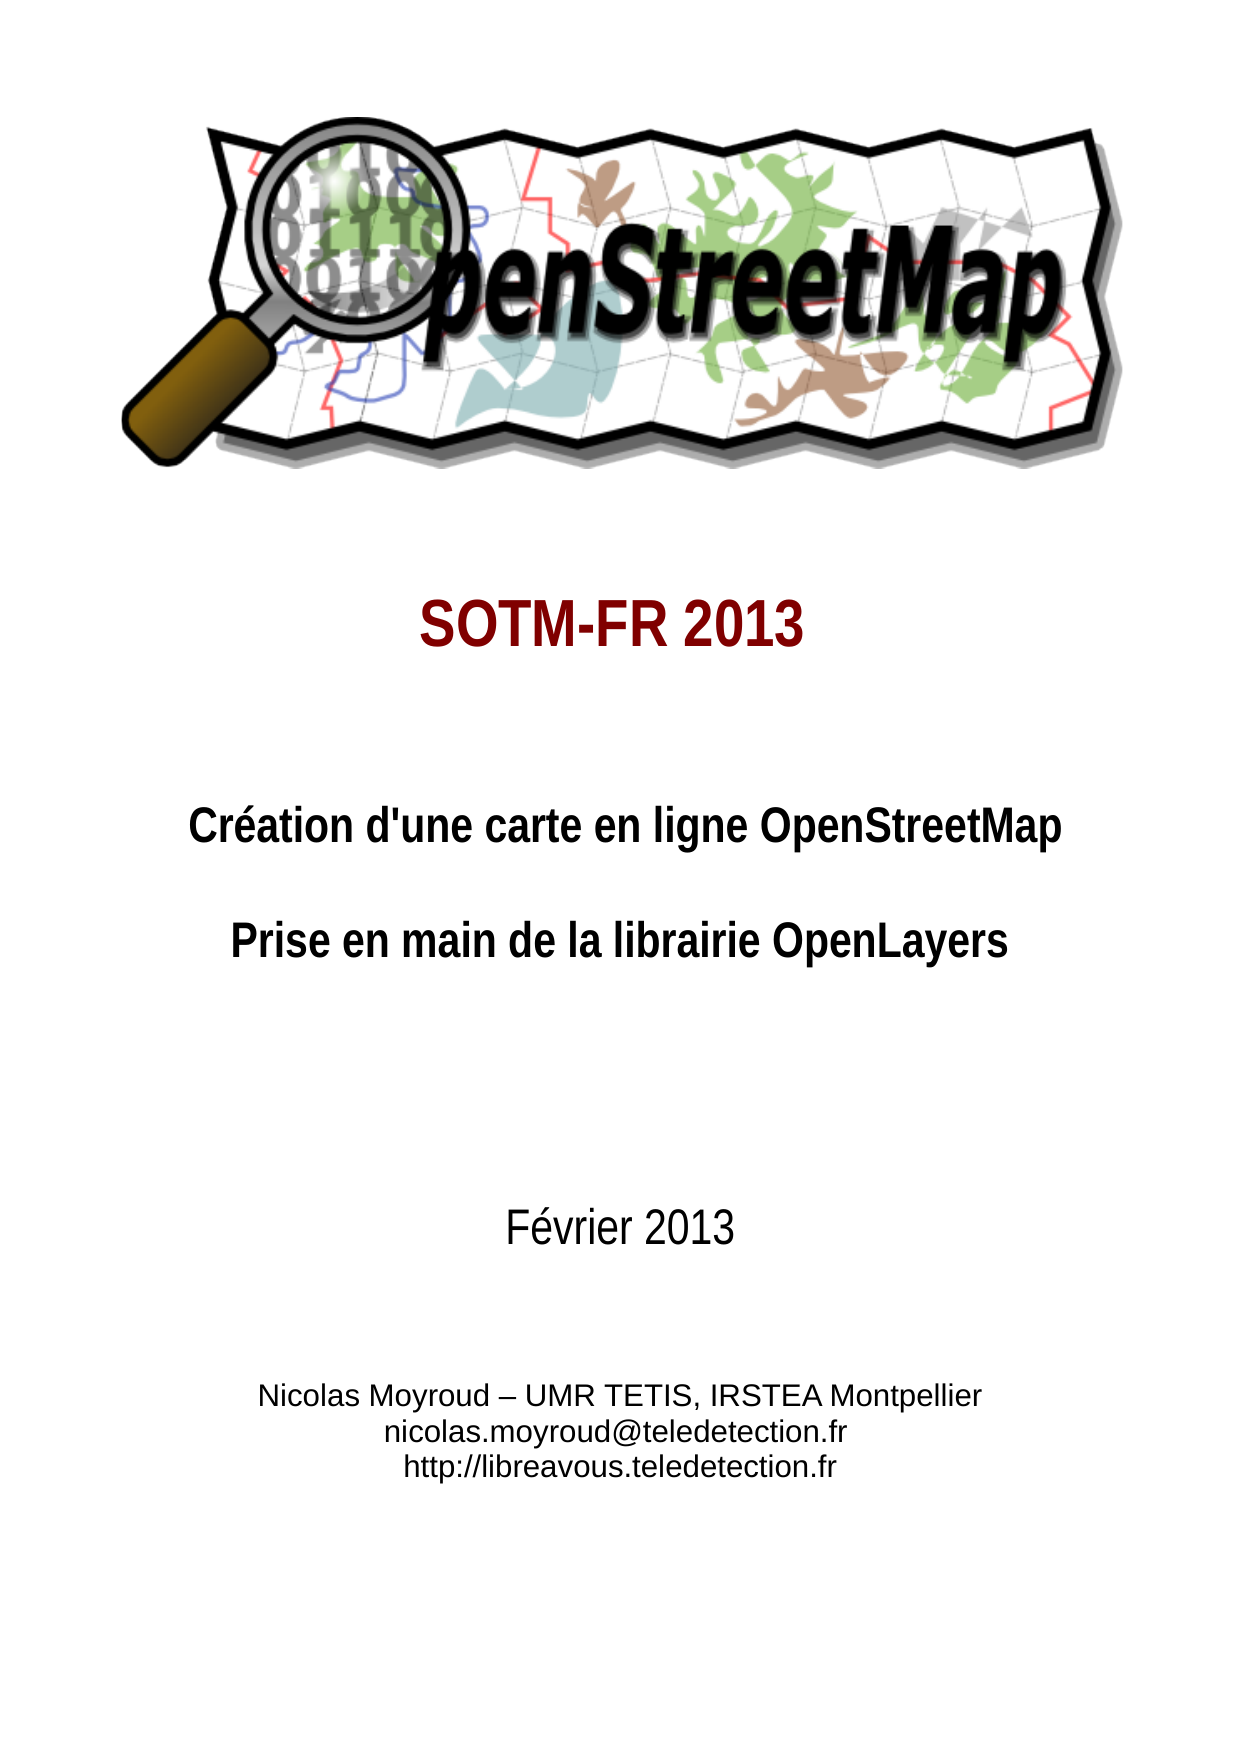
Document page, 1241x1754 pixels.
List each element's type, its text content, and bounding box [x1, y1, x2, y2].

text SOTM-FR 2013 [118, 584, 1122, 661]
picture [121, 117, 1123, 469]
subtitle http://libreavous.teledetection.fr [118, 1448, 1122, 1484]
subtitle Nicolas Moyroud – UMR TETIS, IRSTEA Montpellier [118, 1377, 1122, 1413]
text Février 2013 [118, 1197, 1122, 1255]
text Création d'une carte en ligne OpenStreetMap [118, 796, 1122, 853]
text Prise en main de la librairie OpenLayers [118, 911, 1122, 968]
subtitle nicolas.moyroud@teledetection.fr [118, 1413, 1122, 1448]
